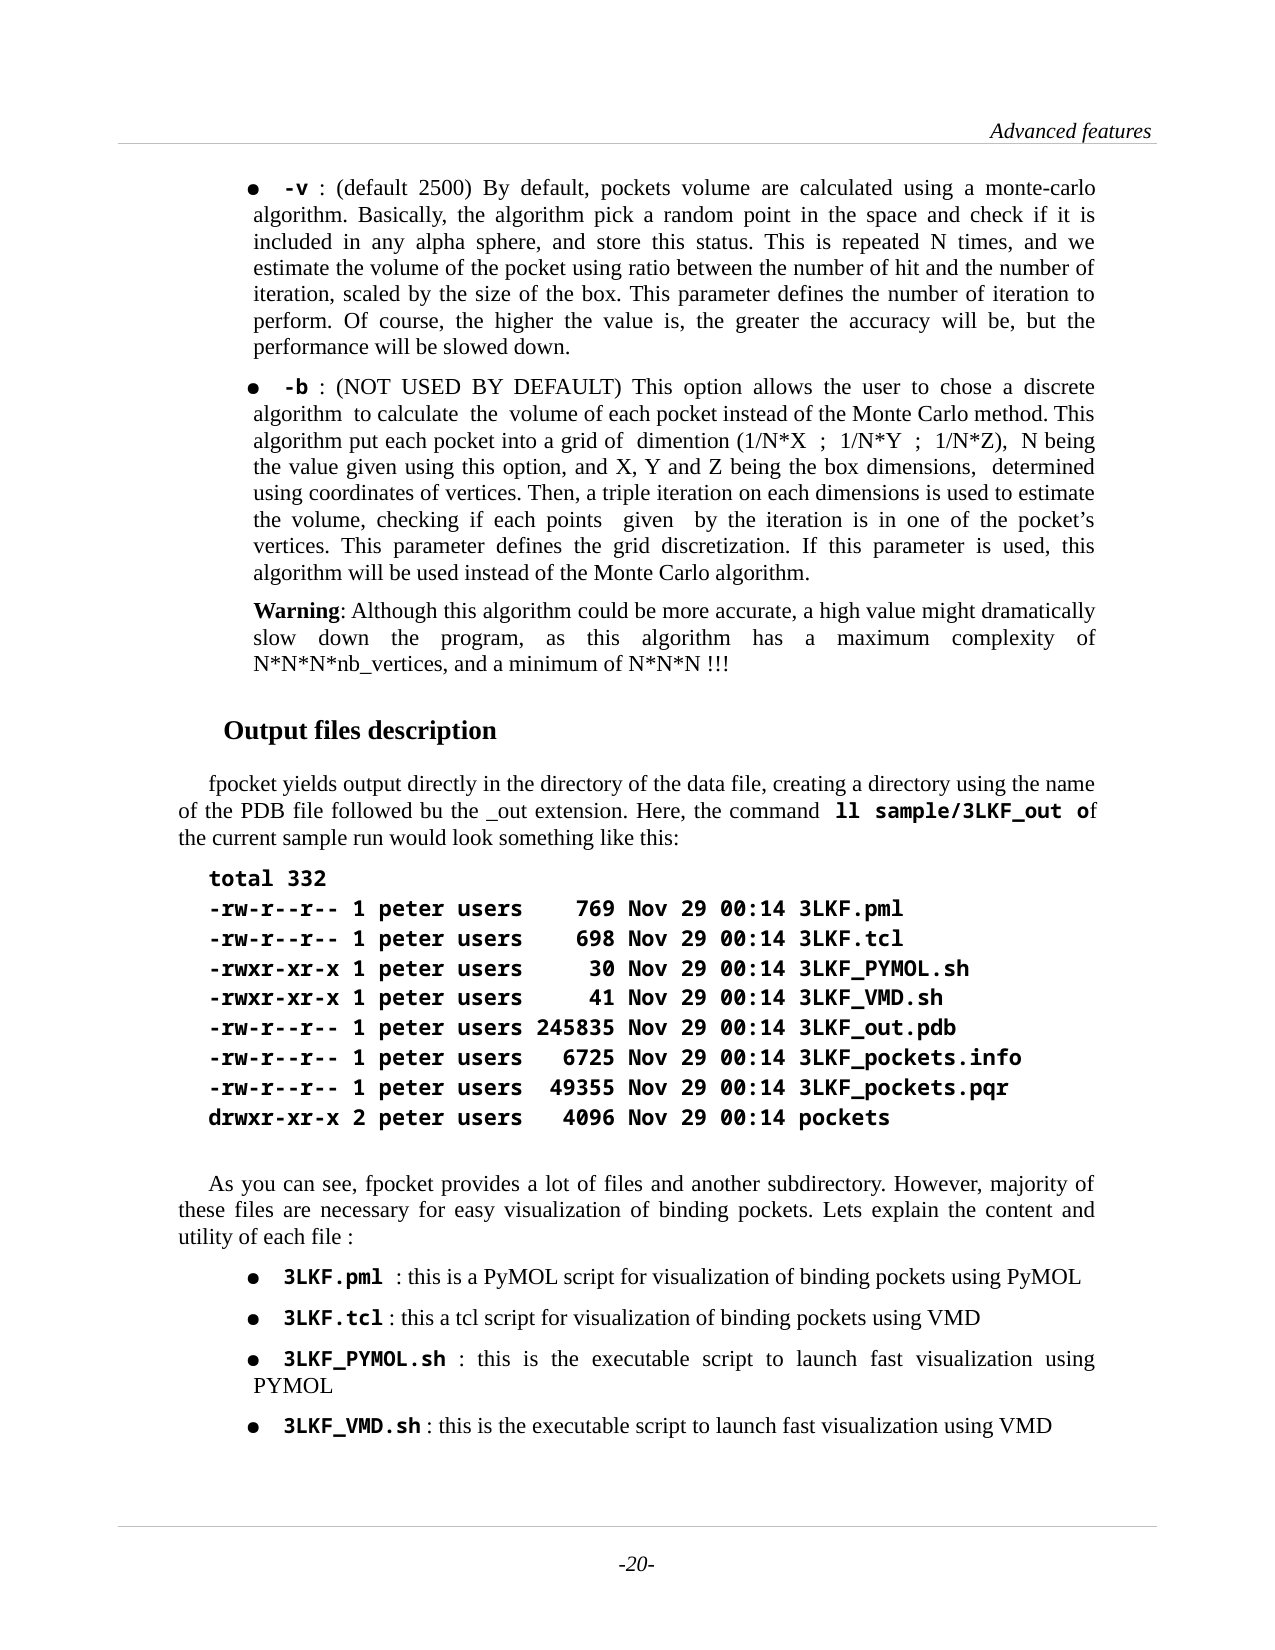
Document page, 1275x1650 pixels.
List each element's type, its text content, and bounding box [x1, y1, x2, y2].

list 3LKF.pml : this is a PyMOL script for visualization of binding pockets using PyMOL [216, 1262, 1097, 1290]
subtitle Output files description [223, 714, 1157, 746]
text -rw-r--r-- 1 peter users 769 Nov 29 00:14 3LKF.pml [208, 893, 1157, 923]
text -rw-r--r-- 1 peter users 245835 Nov 29 00:14 3LKF_out.pdb [208, 1012, 1157, 1042]
text drwxr-xr-x 2 peter users 4096 Nov 29 00:14 pockets [208, 1102, 1157, 1131]
text As you can see, fpocket provides a lot of files and another subdirectory. However, majority of these files are necessary for easy visualization of binding pockets. Lets explain the content and utility of each file : [178, 1170, 1097, 1249]
text fpocket yields output directly in the directory of the data file, creating a directory using the name of the PDB file followed bu the _out extension. Here, the command ll sample/3LKF_out of the current sample run would look something like this: [178, 769, 1097, 851]
text -rw-r--r-- 1 peter users 6725 Nov 29 00:14 3LKF_pockets.info [208, 1042, 1157, 1072]
list Warning: Although this algorithm could be more accurate, a high value might dramatically slow down the program, as this algorithm has a maximum complexity of N*N*N*nb_vertices, and a minimum of N*N*N !!! [216, 597, 1097, 676]
text total 332 [208, 863, 1157, 893]
list 3LKF_VMD.sh : this is the executable script to launch fast visualization using VMD [216, 1411, 1097, 1439]
list 3LKF.tcl : this a tcl script for visualization of binding pockets using VMD [216, 1303, 1097, 1331]
text -rw-r--r-- 1 peter users 698 Nov 29 00:14 3LKF.tcl [208, 923, 1157, 953]
list -b : (NOT USED BY DEFAULT) This option allows the user to chose a discrete algorithm to calculate the volume of each pocket instead of the Monte Carlo method. This algorithm put each pocket into a grid of dimention (1/N*X ; 1/N*Y ; 1/N*Z), N being the value given using this option, and X, Y and Z being the box dimensions, determined using coordinates of vertices. Then, a triple iteration on each dimensions is used to estimate the volume, checking if each points given by the iteration is in one of the pocket’s vertices. This parameter defines the grid discretization. If this parameter is used, this algorithm will be used instead of the Monte Carlo algorithm. [216, 372, 1097, 585]
list -v : (default 2500) By default, pockets volume are calculated using a monte-carlo algorithm. Basically, the algorithm pick a random point in the space and check if it is included in any alpha sphere, and store this status. This is repeated N times, and we estimate the volume of the pocket using ratio between the number of hit and the number of iteration, scaled by the size of the box. This parameter defines the number of iteration to perform. Of course, the higher the value is, the greater the accuracy will be, but the performance will be slowed down. [216, 173, 1097, 359]
text -rwxr-xr-x 1 peter users 30 Nov 29 00:14 3LKF_PYMOL.sh [208, 953, 1157, 982]
text -rw-r--r-- 1 peter users 49355 Nov 29 00:14 3LKF_pockets.pqr [208, 1072, 1157, 1102]
text -rwxr-xr-x 1 peter users 41 Nov 29 00:14 3LKF_VMD.sh [208, 982, 1157, 1012]
list 3LKF_PYMOL.sh : this is the executable script to launch fast visualization using PYMOL [216, 1344, 1097, 1398]
